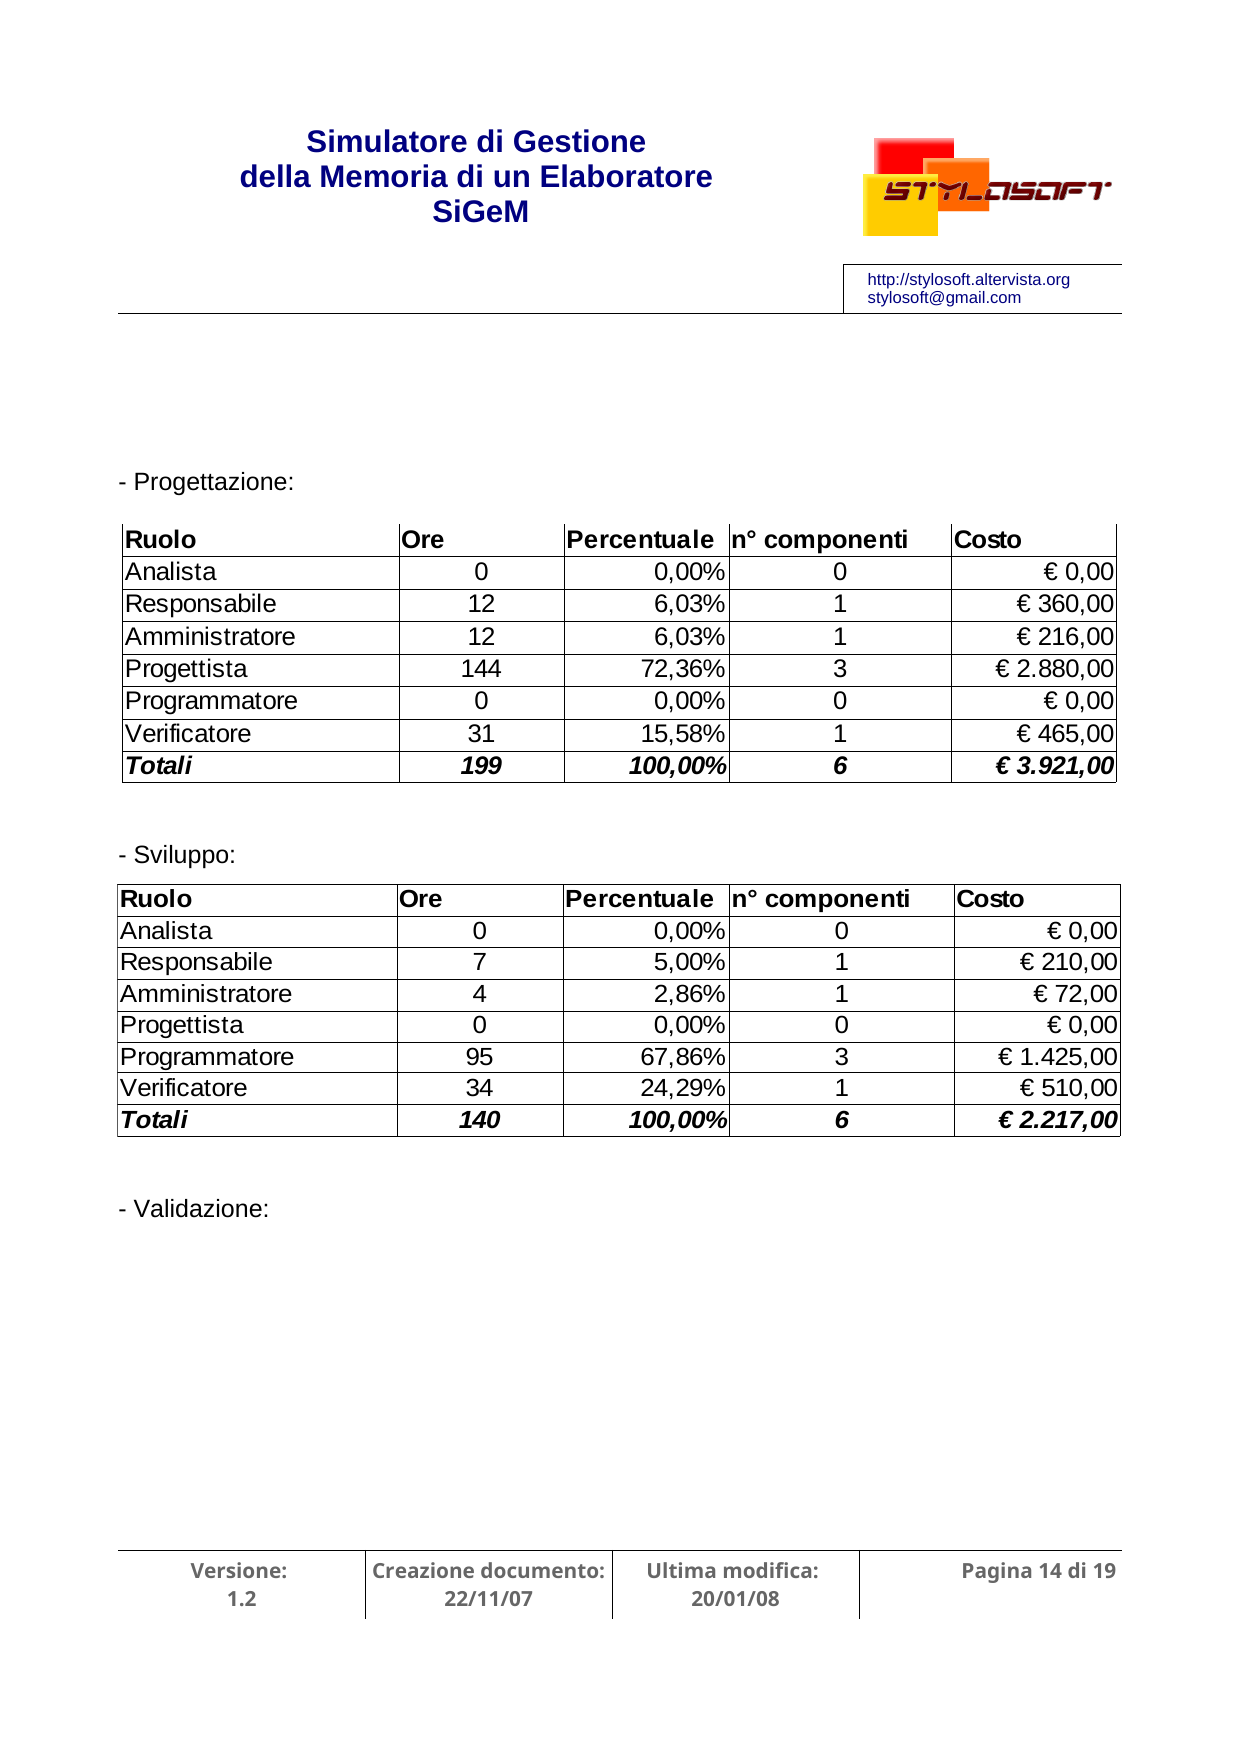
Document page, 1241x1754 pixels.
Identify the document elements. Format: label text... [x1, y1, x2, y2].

text - Validazione: [118, 1194, 1122, 1250]
text - Sviluppo: [118, 841, 1122, 1194]
text - Progettazione: [118, 468, 1122, 524]
picture [848, 123, 1117, 247]
